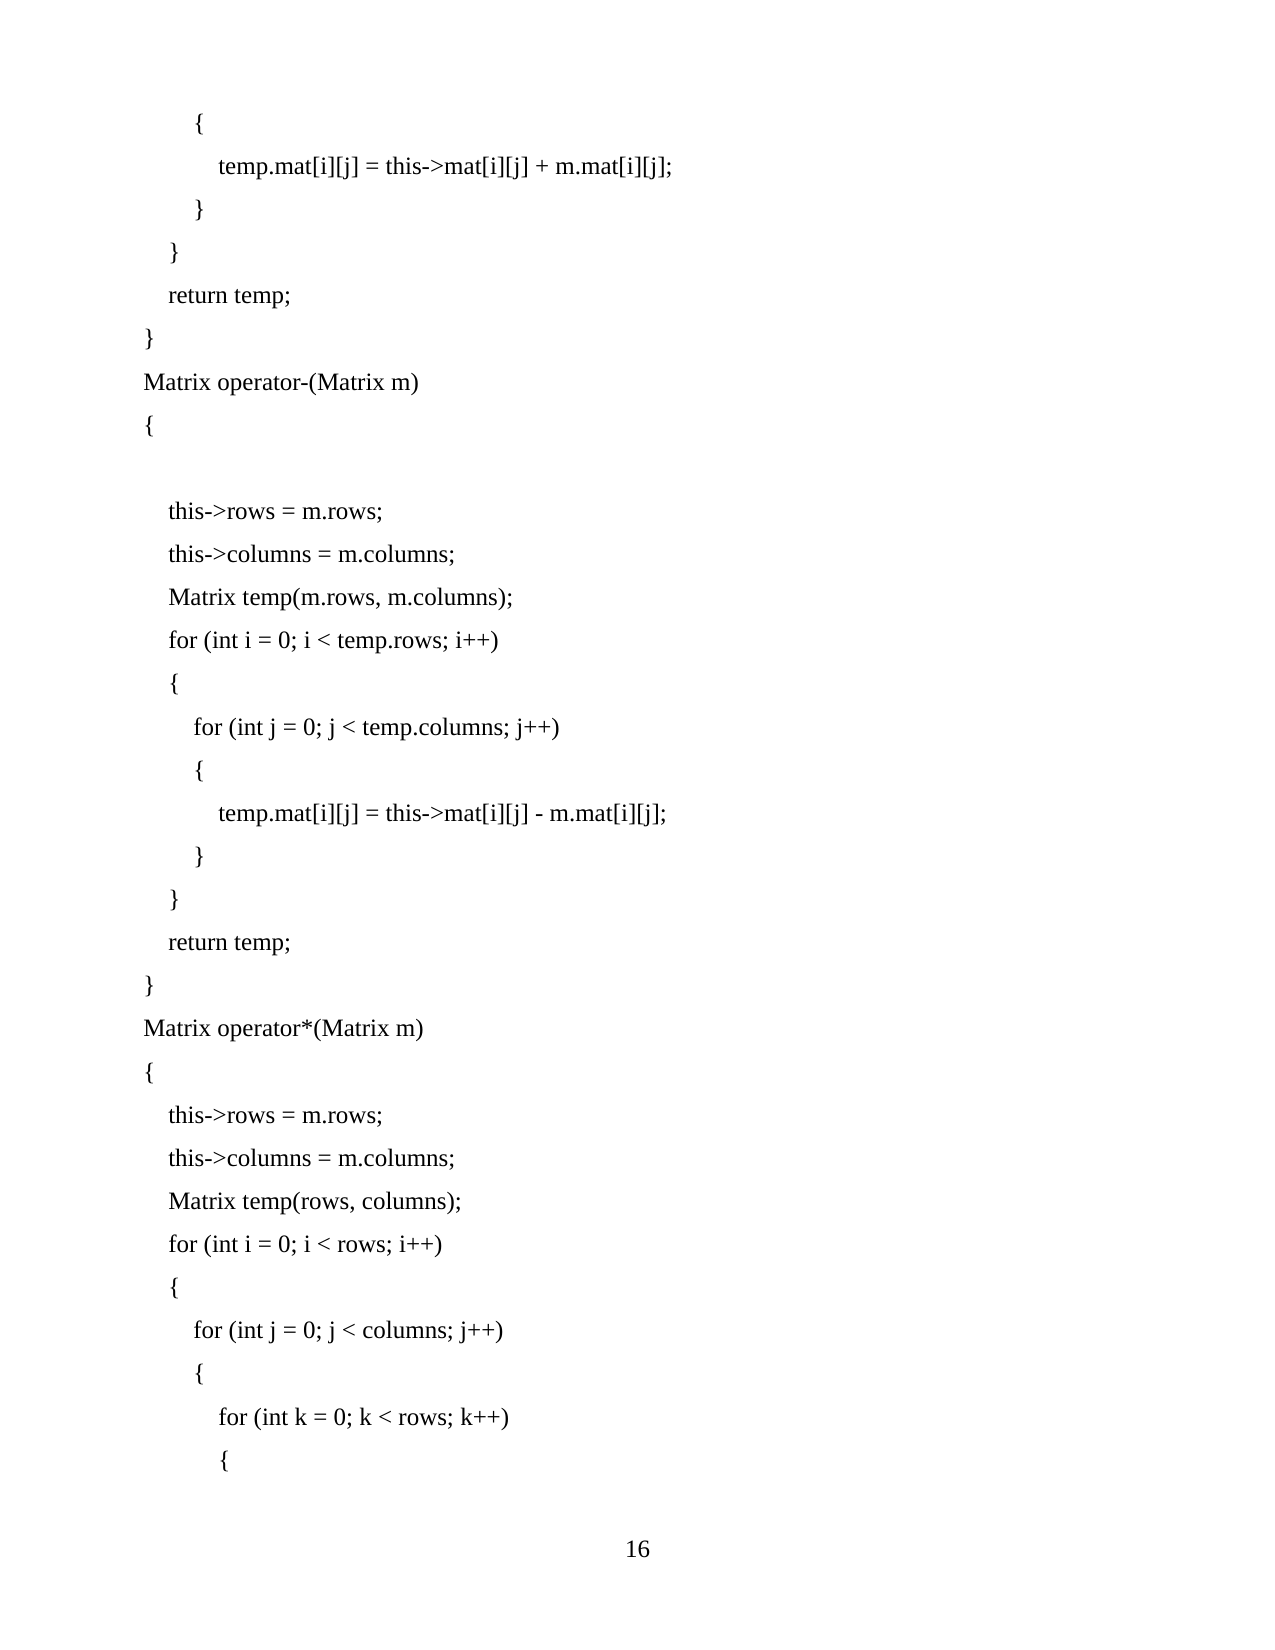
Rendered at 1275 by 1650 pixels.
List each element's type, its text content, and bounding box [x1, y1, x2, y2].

text temp.mat[i][j] = this->mat[i][j] - m.mat[i][j]; [118, 798, 1157, 827]
text this->rows = m.rows; [118, 1100, 1157, 1128]
text } [118, 970, 1157, 999]
text for (int i = 0; i < temp.rows; i++) [118, 625, 1157, 654]
text } [118, 884, 1157, 913]
text { [118, 1057, 1157, 1085]
text } [118, 841, 1157, 870]
text } [118, 194, 1157, 223]
text for (int i = 0; i < rows; i++) [118, 1229, 1157, 1258]
text } [118, 323, 1157, 352]
text for (int j = 0; j < columns; j++) [118, 1315, 1157, 1344]
text temp.mat[i][j] = this->mat[i][j] + m.mat[i][j]; [118, 151, 1157, 180]
text Matrix operator*(Matrix m) [118, 1013, 1157, 1042]
text for (int k = 0; k < rows; k++) [118, 1402, 1157, 1430]
text Matrix temp(rows, columns); [118, 1186, 1157, 1215]
text return temp; [118, 927, 1157, 956]
text { [118, 1358, 1157, 1387]
text this->columns = m.columns; [118, 539, 1157, 568]
text return temp; [118, 280, 1157, 309]
text { [118, 1272, 1157, 1301]
text this->rows = m.rows; [118, 496, 1157, 525]
text Matrix operator-(Matrix m) [118, 367, 1157, 395]
text this->columns = m.columns; [118, 1143, 1157, 1172]
text { [118, 1445, 1157, 1473]
text for (int j = 0; j < temp.columns; j++) [118, 712, 1157, 740]
text } [118, 237, 1157, 266]
text { [118, 108, 1157, 137]
text { [118, 755, 1157, 783]
text { [118, 668, 1157, 697]
text Matrix temp(m.rows, m.columns); [118, 582, 1157, 611]
text { [118, 410, 1157, 438]
